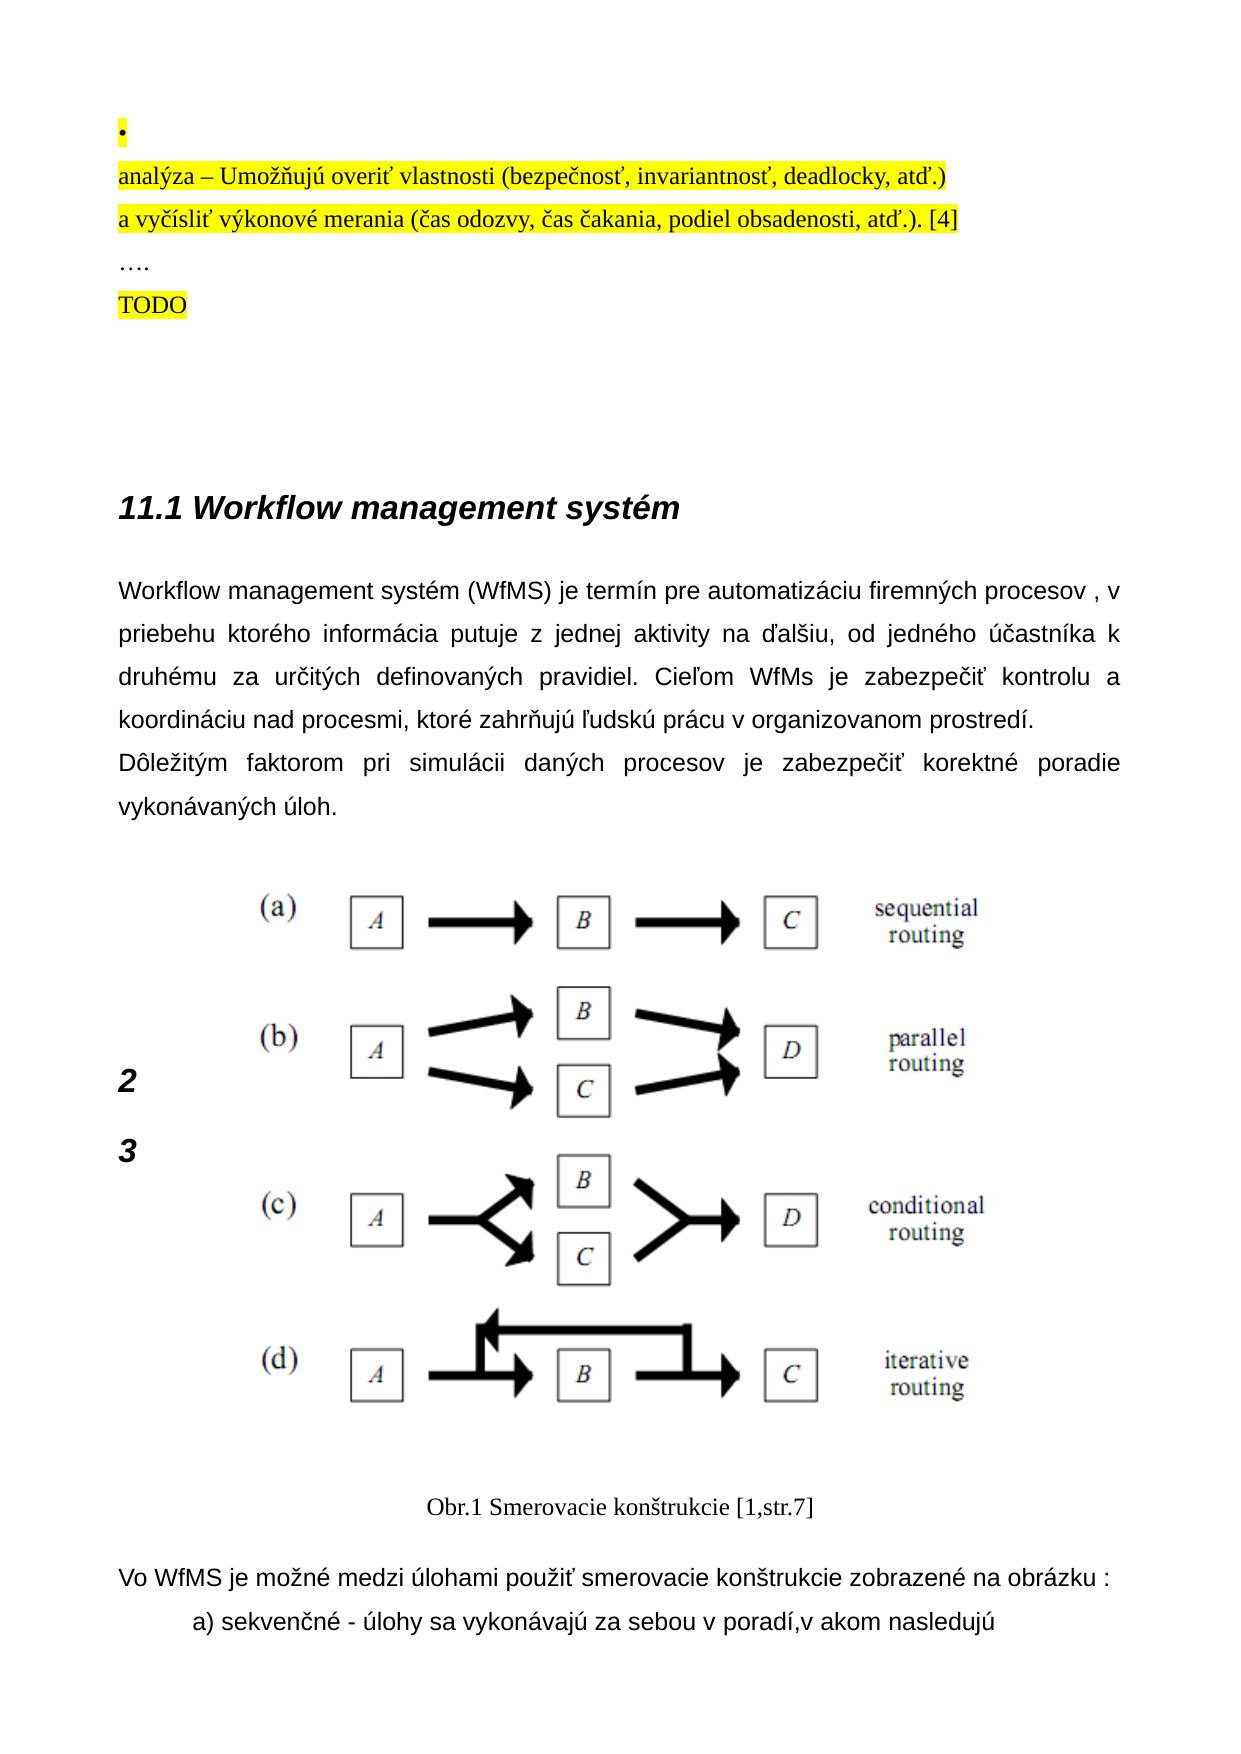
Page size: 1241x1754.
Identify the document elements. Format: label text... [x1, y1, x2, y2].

text Dôležitým faktorom pri simulácii daných procesov je zabezpečiť korektné poradie vykonávaných úloh. [118, 748, 1122, 820]
text …. [118, 247, 1122, 276]
text Workflow management systém (WfMS) je termín pre automatizáciu firemných procesov , v priebehu ktorého informácia putuje z jednej aktivity na ďalšiu, od jedného účastníka k druhému za určitých definovaných pravidiel. Cieľom WfMs je zabezpečiť kontrolu a koordináciu nad procesmi, ktoré zahrňujú ľudskú prácu v organizovanom prostredí. [118, 576, 1122, 734]
text Vo WfMS je možné medzi úlohami použiť smerovacie konštrukcie zobrazené na obrázku : [118, 1563, 1122, 1592]
text analýza – Umožňujú overiť vlastnosti (bezpečnosť, invariantnosť, deadlocky, atď.) [118, 161, 1122, 190]
text TODO [118, 291, 1122, 319]
text a vyčísliť výkonové merania (čas odozvy, čas čakania, podiel obsadenosti, atď.). [4] [118, 204, 1122, 233]
text • [118, 118, 1122, 147]
subtitle 1.1 Workflow management systém [118, 488, 1122, 527]
text Obr.1 Smerovacie konštrukcie [1,str.7] [118, 1492, 1122, 1520]
text a) sekvenčné - úlohy sa vykonávajú za sebou v poradí,v akom nasledujú [118, 1607, 1122, 1635]
